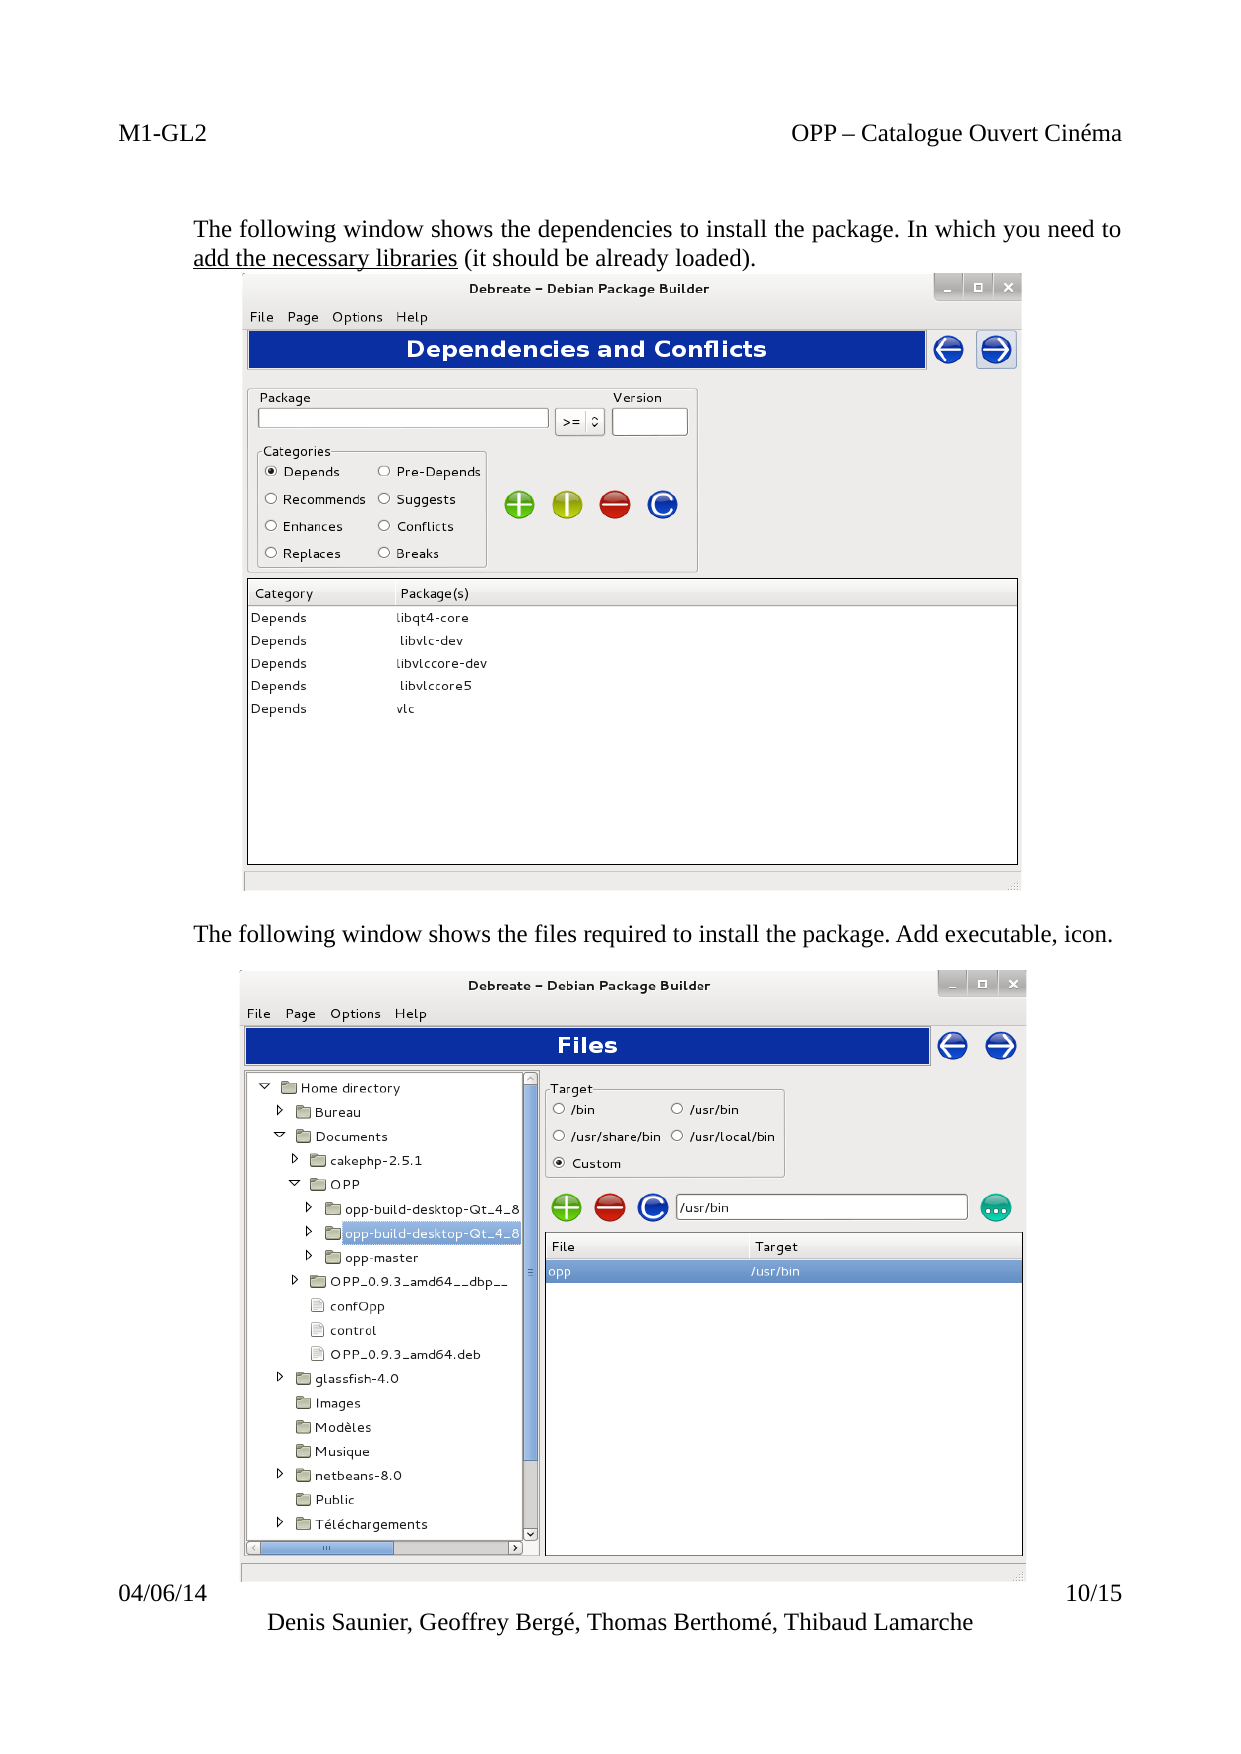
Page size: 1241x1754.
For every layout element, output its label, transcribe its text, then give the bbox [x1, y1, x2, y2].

picture [242, 273, 1022, 891]
picture [239, 970, 1027, 1582]
text The following window shows the files required to install the package. Add executable, icon. [118, 919, 1122, 948]
text The following window shows the dependencies to install the package. In which you need to add the necessary libraries (it should be already loaded). [193, 214, 1122, 271]
